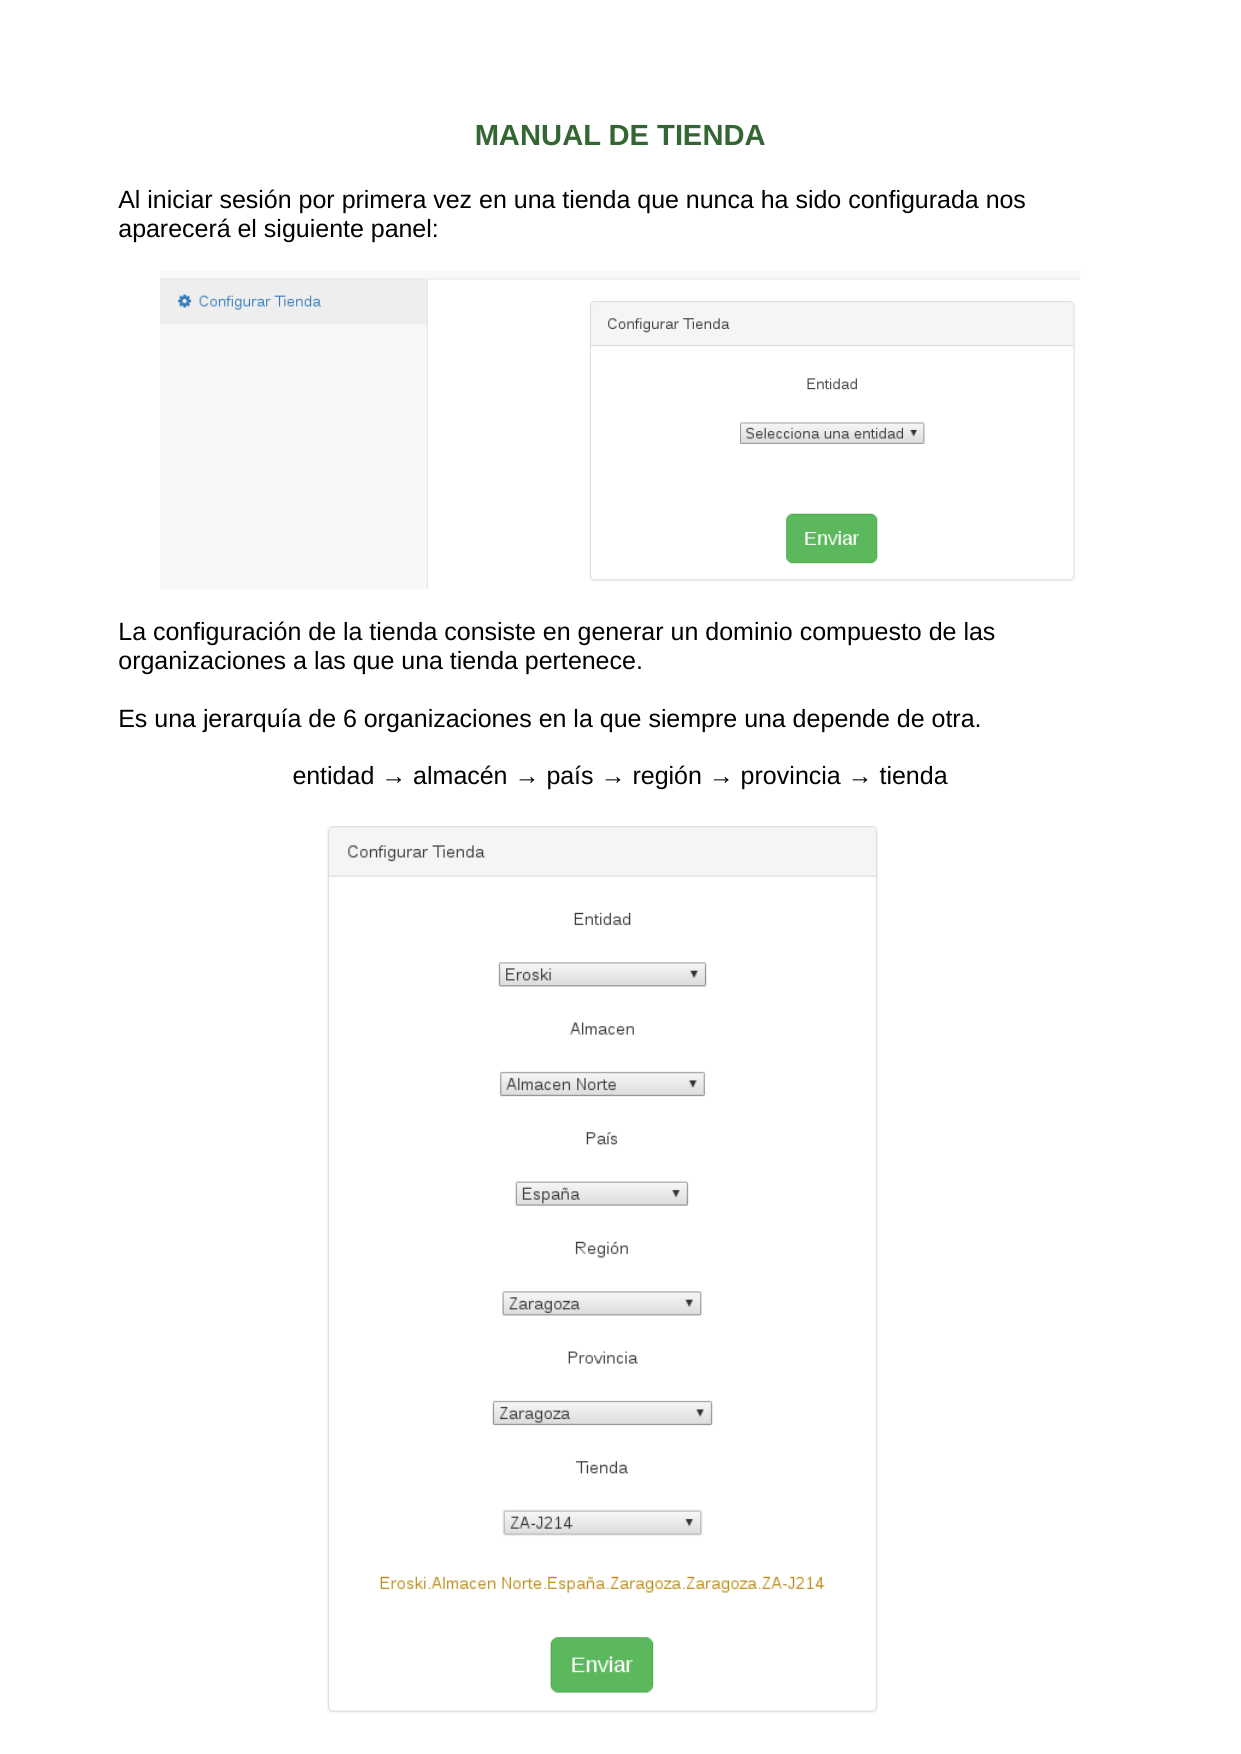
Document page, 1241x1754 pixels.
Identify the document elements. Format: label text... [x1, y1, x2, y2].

text MANUAL DE TIENDA [118, 118, 1122, 152]
picture [311, 819, 887, 1718]
text Al iniciar sesión por primera vez en una tienda que nunca ha sido configurada nos aparecerá el siguiente panel: [118, 185, 1122, 243]
text Es una jerarquía de 6 organizaciones en la que siempre una depende de otra. [118, 703, 1122, 732]
text entidad → almacén → país → región → provincia → tienda [118, 761, 1122, 790]
text La configuración de la tienda consiste en generar un dominio compuesto de las organizaciones a las que una tienda pertenece. [118, 617, 1122, 675]
picture [160, 271, 1081, 589]
